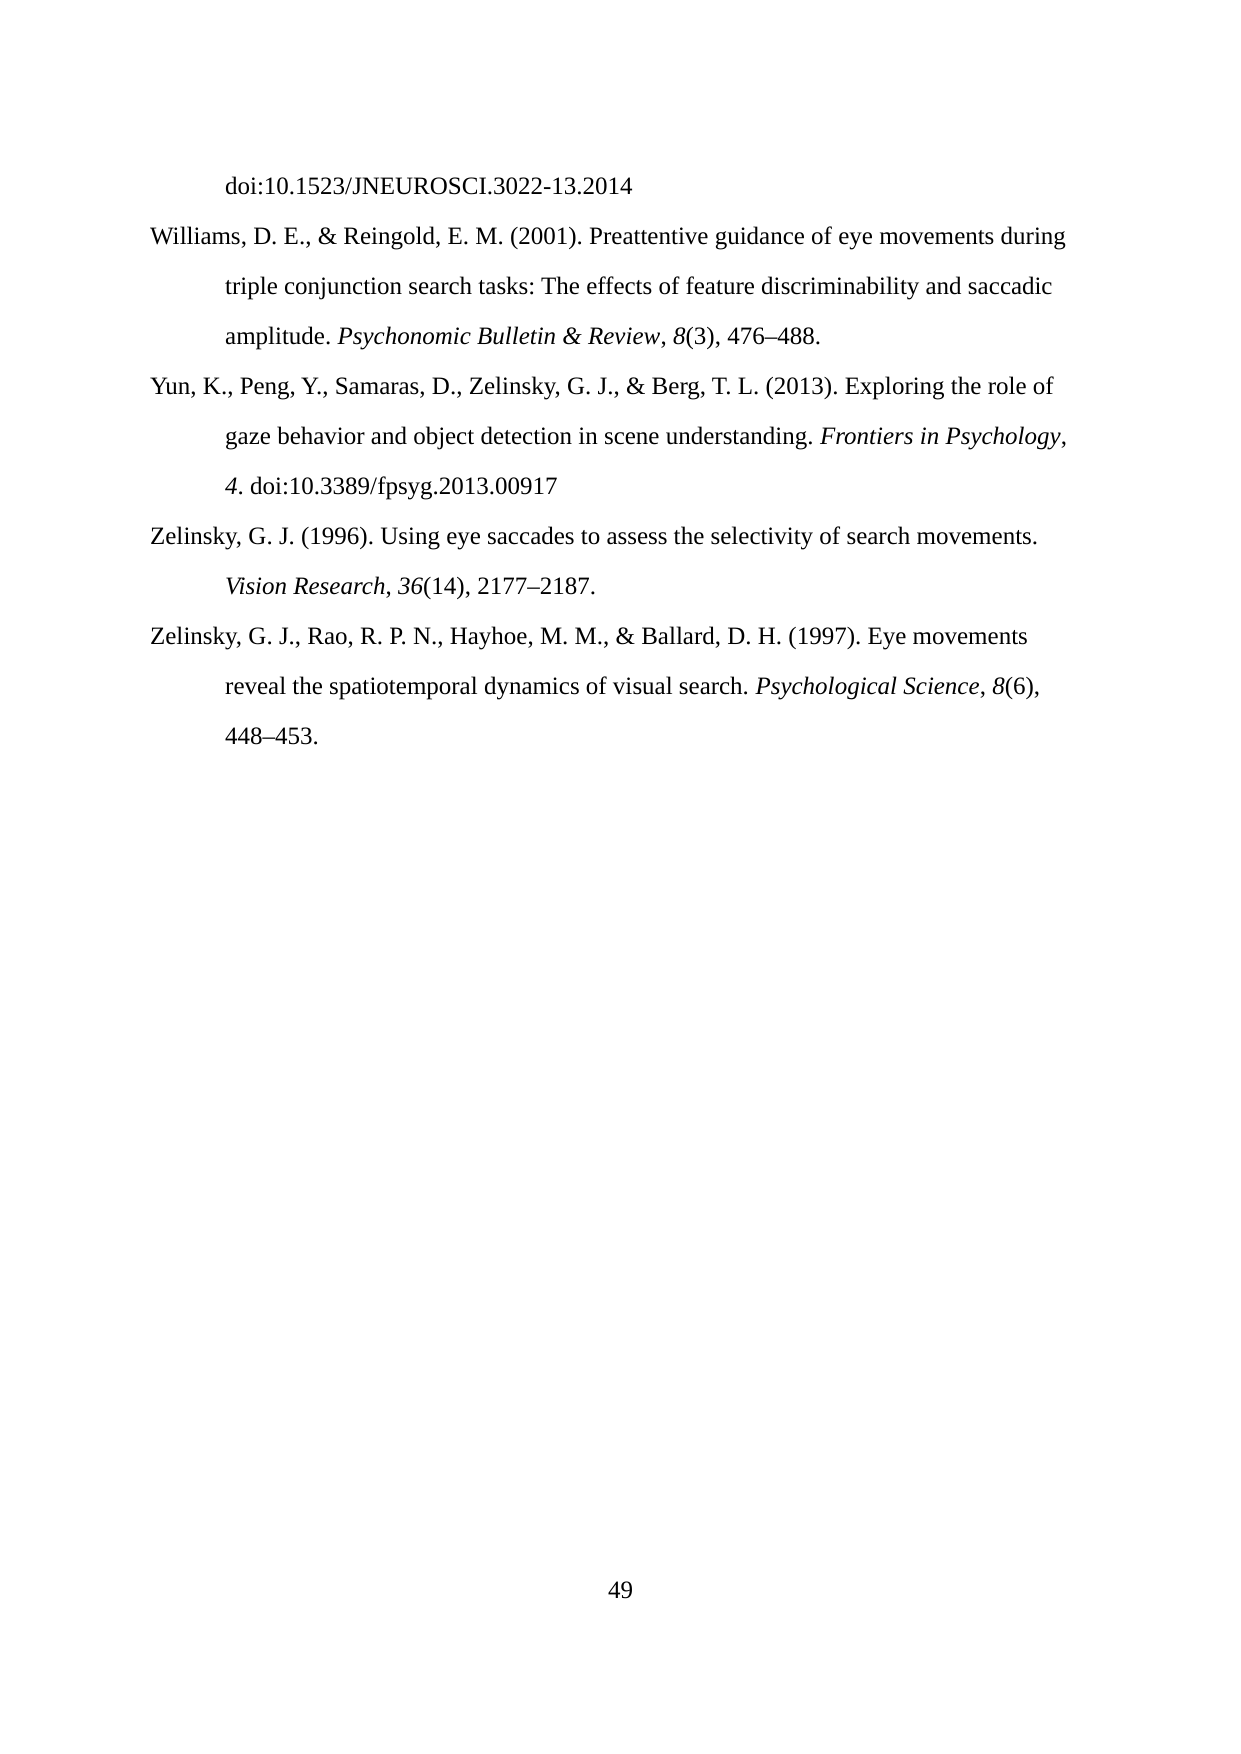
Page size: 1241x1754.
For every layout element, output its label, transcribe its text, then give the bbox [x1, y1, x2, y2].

text doi:10.1523/JNEUROSCI.3022-13.2014 [150, 150, 1091, 200]
text Yun, K., Peng, Y., Samaras, D., Zelinsky, G. J., & Berg, T. L. (2013). Exploring the role of gaze behavior and object detection in scene understanding. Frontiers in Psychology, 4. doi:10.3389/fpsyg.2013.00917 [150, 350, 1091, 500]
text Zelinsky, G. J. (1996). Using eye saccades to assess the selectivity of search movements. Vision Research, 36(14), 2177–2187. [150, 500, 1091, 600]
text Zelinsky, G. J., Rao, R. P. N., Hayhoe, M. M., & Ballard, D. H. (1997). Eye movements reveal the spatiotemporal dynamics of visual search. Psychological Science, 8(6), 448–453. [150, 600, 1091, 750]
text Williams, D. E., & Reingold, E. M. (2001). Preattentive guidance of eye movements during triple conjunction search tasks: The effects of feature discriminability and saccadic amplitude. Psychonomic Bulletin & Review, 8(3), 476–488. [150, 200, 1091, 350]
